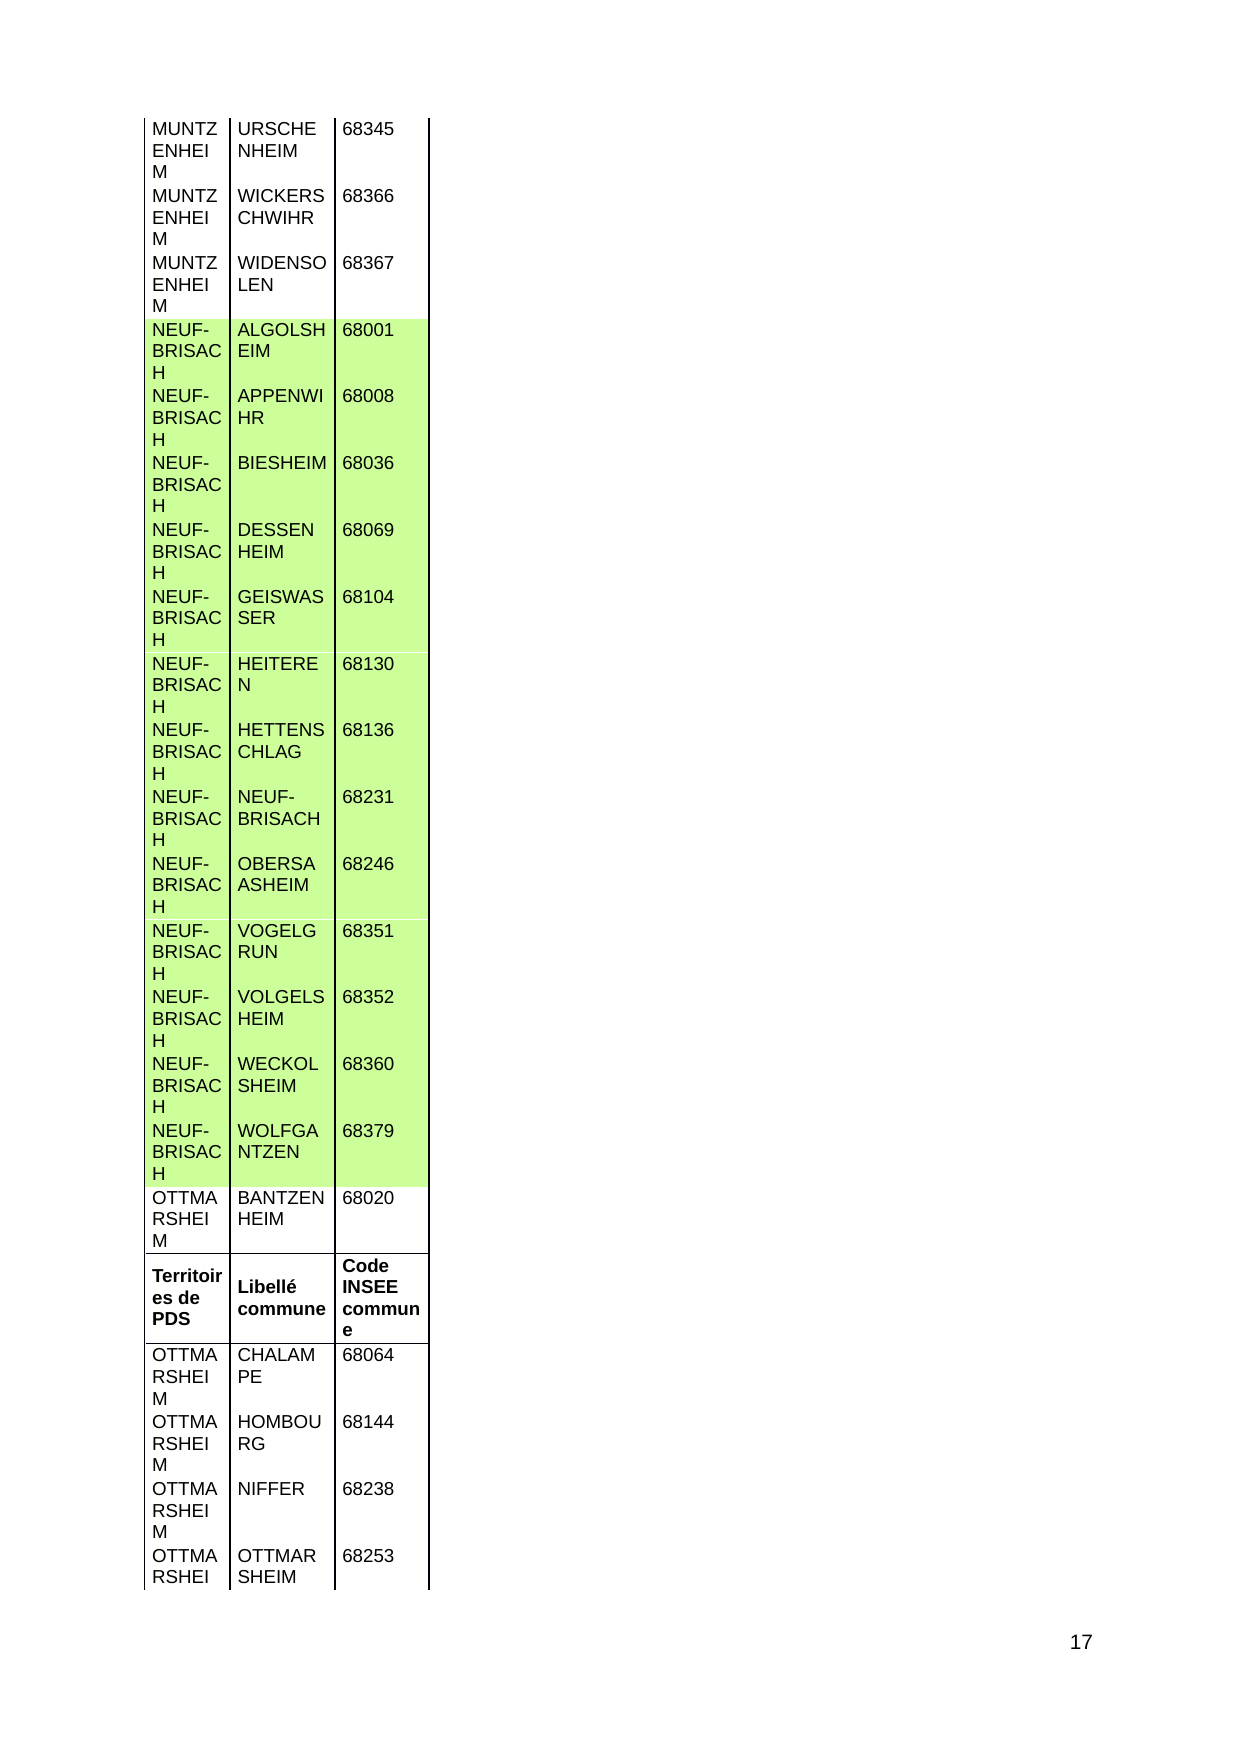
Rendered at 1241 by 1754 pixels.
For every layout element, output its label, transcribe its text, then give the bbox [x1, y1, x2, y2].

table_cell 68064 [336, 1344, 428, 1411]
table_cell 68231 [336, 786, 428, 853]
table_cell OTTMARSHEIM [145, 1344, 229, 1411]
table_cell VOGELGRUN [231, 920, 334, 986]
table_cell NEUF-BRISACH [145, 586, 229, 652]
table_cell NEUF-BRISACH [145, 986, 229, 1053]
table_cell 68069 [336, 519, 428, 586]
table_cell NEUF-BRISACH [145, 653, 229, 719]
table_cell URSCHENHEIM [231, 118, 334, 185]
table_cell WECKOLSHEIM [231, 1053, 334, 1120]
table_cell Territoires de PDS [145, 1254, 229, 1343]
table_cell 68379 [336, 1120, 428, 1187]
table_cell MUNTZENHEIM [145, 185, 229, 252]
table_cell 68238 [336, 1478, 428, 1544]
table_cell 68020 [336, 1187, 428, 1253]
table_cell 68253 [336, 1545, 428, 1590]
table_cell VOLGELSHEIM [231, 986, 334, 1053]
table_cell GEISWASSER [231, 586, 334, 652]
table_cell APPENWIHR [231, 385, 334, 452]
table_cell NEUF-BRISACH [145, 853, 229, 919]
table_cell CHALAMPE [231, 1344, 334, 1411]
table_cell OTTMARSHEIM [145, 1478, 229, 1544]
table_cell BANTZENHEIM [231, 1187, 334, 1253]
table_cell NEUF-BRISACH [145, 1120, 229, 1187]
table_cell HETTENSCHLAG [231, 719, 334, 786]
table_cell 68246 [336, 853, 428, 919]
table_cell MUNTZENHEIM [145, 252, 229, 318]
table_cell 68366 [336, 185, 428, 252]
table_cell OTTMARSHEI [145, 1545, 229, 1590]
table_cell NEUF-BRISACH [145, 519, 229, 586]
table_cell 68036 [336, 452, 428, 519]
table_cell OTTMARSHEIM [145, 1187, 229, 1253]
table_cell NEUF-BRISACH [145, 385, 229, 452]
table_cell 68130 [336, 653, 428, 719]
table_cell 68001 [336, 319, 428, 385]
table_cell NEUF-BRISACH [145, 452, 229, 519]
table_cell NEUF-BRISACH [145, 319, 229, 385]
table_cell 68351 [336, 920, 428, 986]
table_cell NEUF-BRISACH [145, 1053, 229, 1120]
table_cell OBERSAASHEIM [231, 853, 334, 919]
table_cell 68360 [336, 1053, 428, 1120]
table_cell OTTMARSHEIM [231, 1545, 334, 1590]
table_cell WIDENSOLEN [231, 252, 334, 318]
table_cell NIFFER [231, 1478, 334, 1544]
table_cell DESSENHEIM [231, 519, 334, 586]
table_cell NEUF-BRISACH [145, 920, 229, 986]
table_cell 68104 [336, 586, 428, 652]
table_cell 68008 [336, 385, 428, 452]
table_cell Code INSEE commune [336, 1254, 428, 1343]
table_cell 68144 [336, 1411, 428, 1478]
table_cell OTTMARSHEIM [145, 1411, 229, 1478]
table_cell NEUF-BRISACH [145, 719, 229, 786]
table_cell Libellé commune [231, 1254, 334, 1343]
table_cell HOMBOURG [231, 1411, 334, 1478]
table_cell BIESHEIM [231, 452, 334, 519]
table_cell NEUF-BRISACH [145, 786, 229, 853]
table_cell 68136 [336, 719, 428, 786]
table_cell MUNTZENHEIM [145, 118, 229, 185]
table_cell 68345 [336, 118, 428, 185]
table_cell HEITEREN [231, 653, 334, 719]
table_cell 68367 [336, 252, 428, 318]
table_cell 68352 [336, 986, 428, 1053]
table_cell NEUF-BRISACH [231, 786, 334, 853]
table_cell WOLFGANTZEN [231, 1120, 334, 1187]
table_cell WICKERSCHWIHR [231, 185, 334, 252]
table_cell ALGOLSHEIM [231, 319, 334, 385]
